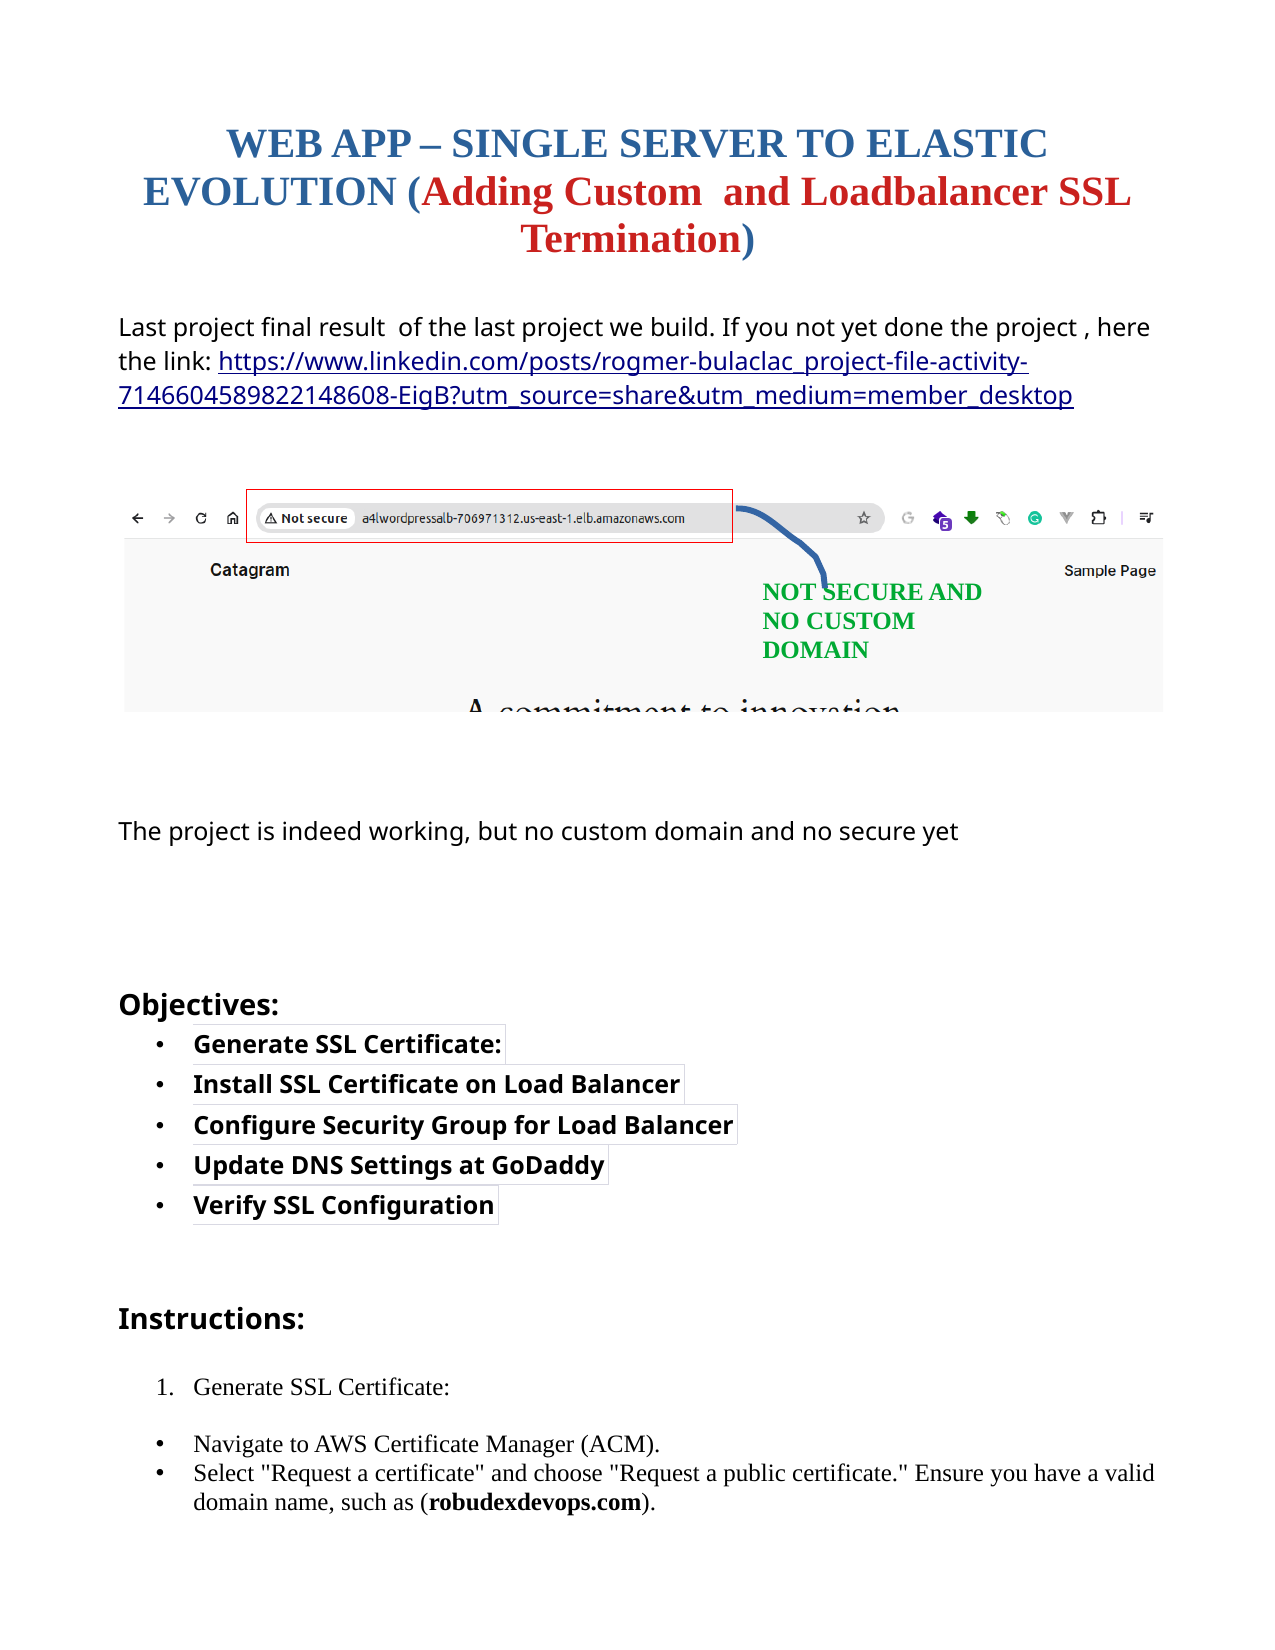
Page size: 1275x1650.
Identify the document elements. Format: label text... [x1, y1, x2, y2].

text Last project final result of the last project we build. If you not yet done the project , here the link: https://www.linkedin.com/posts/rogmer-bulaclac_project-file-activity-7146604589822148608-EigB?utm_source=share&utm_medium=member_desktop [118, 310, 1157, 412]
list Select "Request a certificate" and choose "Request a public certificate." Ensure you have a valid domain name, such as (robudexdevops.com). [156, 1458, 1157, 1516]
text WEB APP – SINGLE SERVER TO ELASTIC EVOLUTION (Adding Custom and Loadbalancer SSL Termination) [118, 118, 1157, 262]
list [685, 1064, 1157, 1104]
list Navigate to AWS Certificate Manager (ACM). [156, 1429, 1157, 1458]
text Instructions: [118, 1298, 1157, 1338]
list Install SSL Certificate on Load Balancer [156, 1064, 684, 1104]
list Verify SSL Configuration [156, 1184, 498, 1224]
list Configure Security Group for Load Balancer [156, 1104, 737, 1144]
list [609, 1144, 1157, 1184]
picture [124, 501, 1164, 712]
list Generate SSL Certificate: [156, 1024, 505, 1064]
picture [247, 501, 732, 542]
text Objectives: [118, 984, 1157, 1024]
list [506, 1024, 1157, 1064]
list [738, 1104, 1157, 1144]
list [499, 1184, 1157, 1224]
list Generate SSL Certificate: [156, 1372, 1157, 1401]
list Update DNS Settings at GoDaddy [156, 1144, 608, 1184]
text The project is indeed working, but no custom domain and no secure yet [118, 814, 1157, 848]
